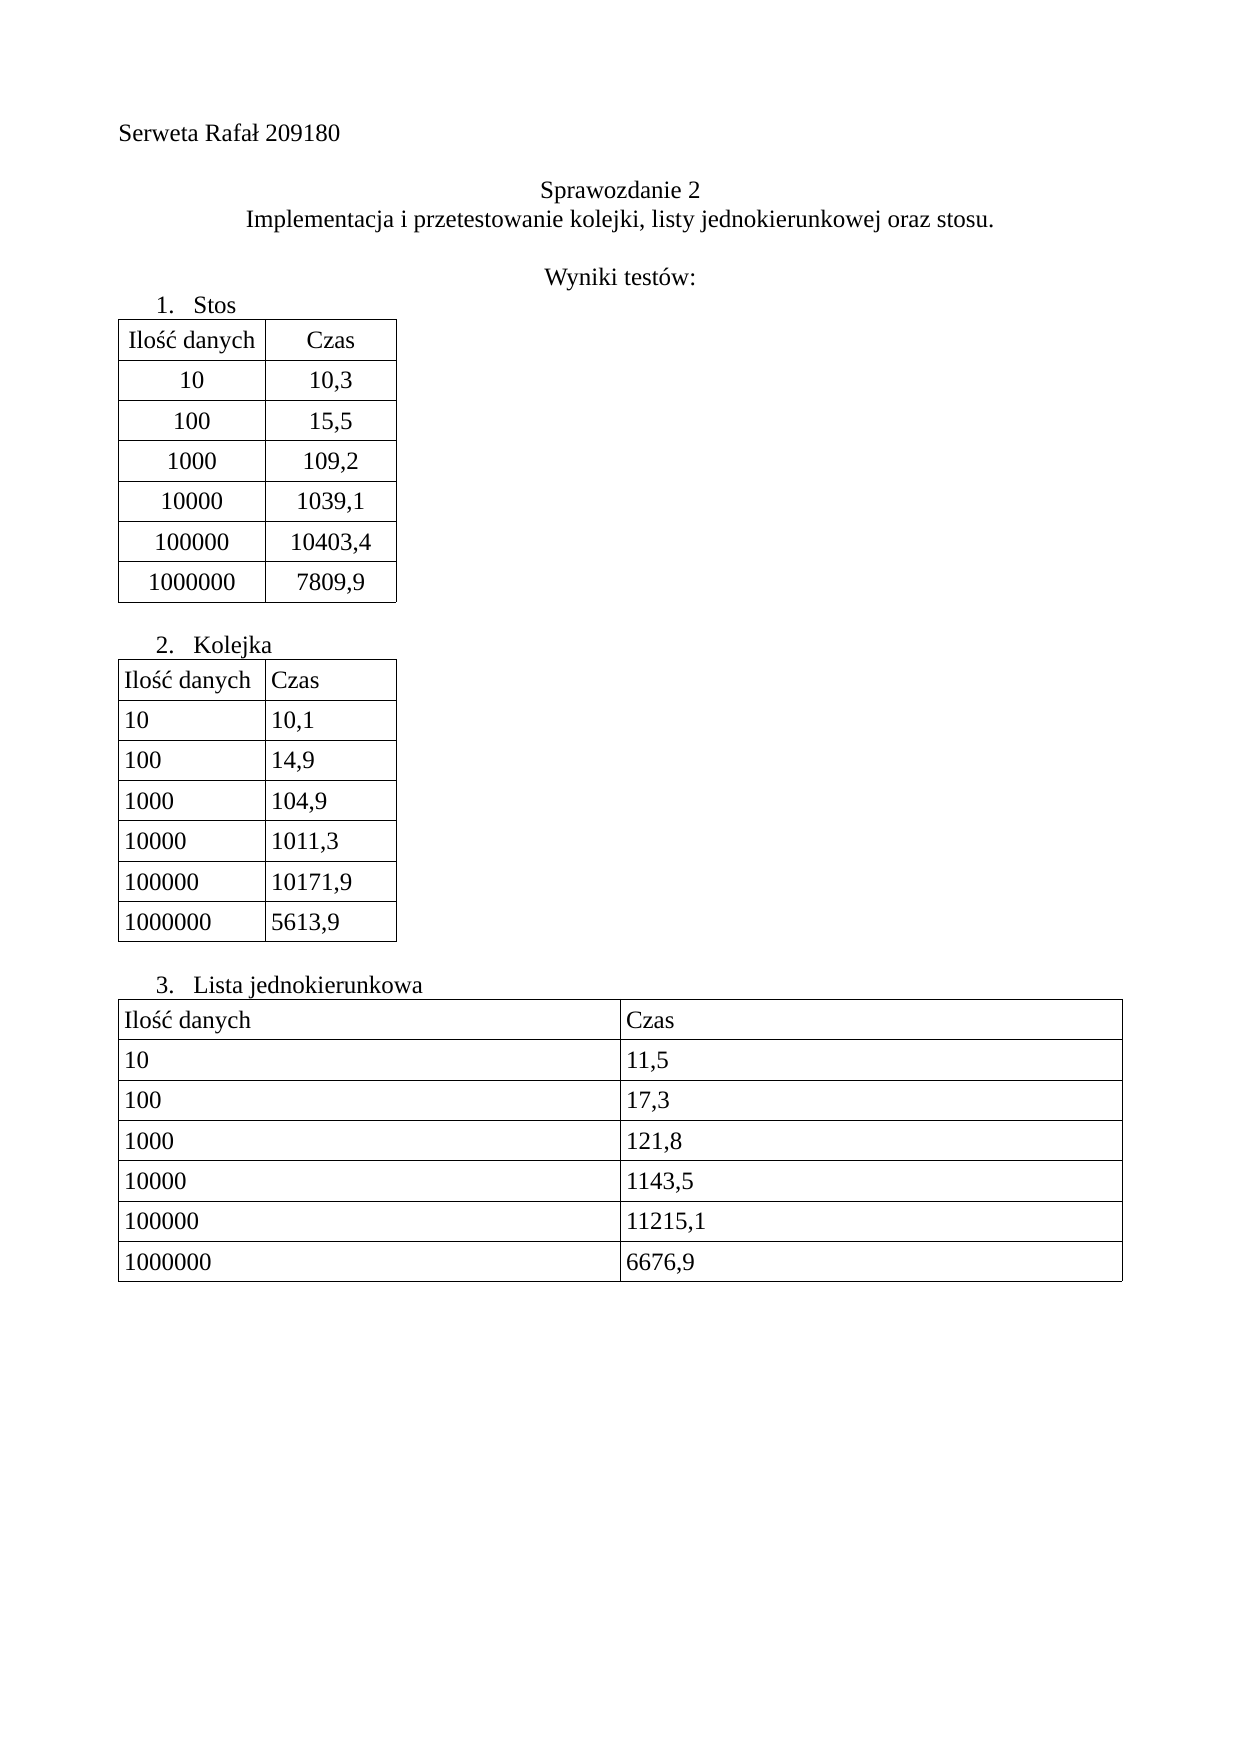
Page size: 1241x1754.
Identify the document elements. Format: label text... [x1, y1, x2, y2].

list Lista jednokierunkowa [156, 970, 1122, 999]
table_cell 10403,4 [266, 522, 396, 561]
table_cell 10 [119, 1040, 620, 1079]
table_cell 1039,1 [266, 482, 396, 521]
table_header Ilość danych [119, 1000, 620, 1039]
list Stos [156, 291, 1122, 319]
table_cell 10000 [119, 482, 265, 521]
table_cell 10,3 [266, 361, 396, 400]
table_header Ilość danych [119, 320, 265, 360]
table_cell 11215,1 [621, 1202, 1122, 1241]
table_cell 1000000 [119, 562, 265, 602]
table_cell 104,9 [266, 781, 396, 820]
table_cell 100000 [119, 522, 265, 561]
table_cell 1143,5 [621, 1161, 1122, 1201]
table_cell 100 [119, 1081, 620, 1120]
table_header Czas [266, 320, 396, 360]
table_header Czas [266, 660, 396, 699]
text Implementacja i przetestowanie kolejki, listy jednokierunkowej oraz stosu. [118, 204, 1122, 233]
table_cell 10 [119, 361, 265, 400]
table_cell 100 [119, 741, 265, 780]
table_cell 14,9 [266, 741, 396, 780]
table_cell 10000 [119, 821, 265, 861]
text Serweta Rafał 209180 [118, 118, 1122, 147]
table_cell 15,5 [266, 401, 396, 440]
table_cell 10,1 [266, 701, 396, 740]
text Sprawozdanie 2 [118, 176, 1122, 204]
table_cell 100000 [119, 862, 265, 901]
table_cell 6676,9 [621, 1242, 1122, 1281]
table_header Czas [621, 1000, 1122, 1039]
table_cell 1000 [119, 441, 265, 481]
table_header Ilość danych [119, 660, 265, 699]
table_cell 1000000 [119, 902, 265, 941]
table_cell 109,2 [266, 441, 396, 481]
table_cell 11,5 [621, 1040, 1122, 1079]
table_cell 1000 [119, 1121, 620, 1160]
text Wyniki testów: [118, 262, 1122, 291]
table_cell 100 [119, 401, 265, 440]
table_cell 5613,9 [266, 902, 396, 941]
table_cell 1000 [119, 781, 265, 820]
table_cell 10171,9 [266, 862, 396, 901]
table_cell 1011,3 [266, 821, 396, 861]
table_cell 10 [119, 701, 265, 740]
table_cell 10000 [119, 1161, 620, 1201]
table_cell 100000 [119, 1202, 620, 1241]
table_cell 1000000 [119, 1242, 620, 1281]
table_cell 7809,9 [266, 562, 396, 602]
list Kolejka [156, 630, 1122, 659]
table_cell 121,8 [621, 1121, 1122, 1160]
table_cell 17,3 [621, 1081, 1122, 1120]
